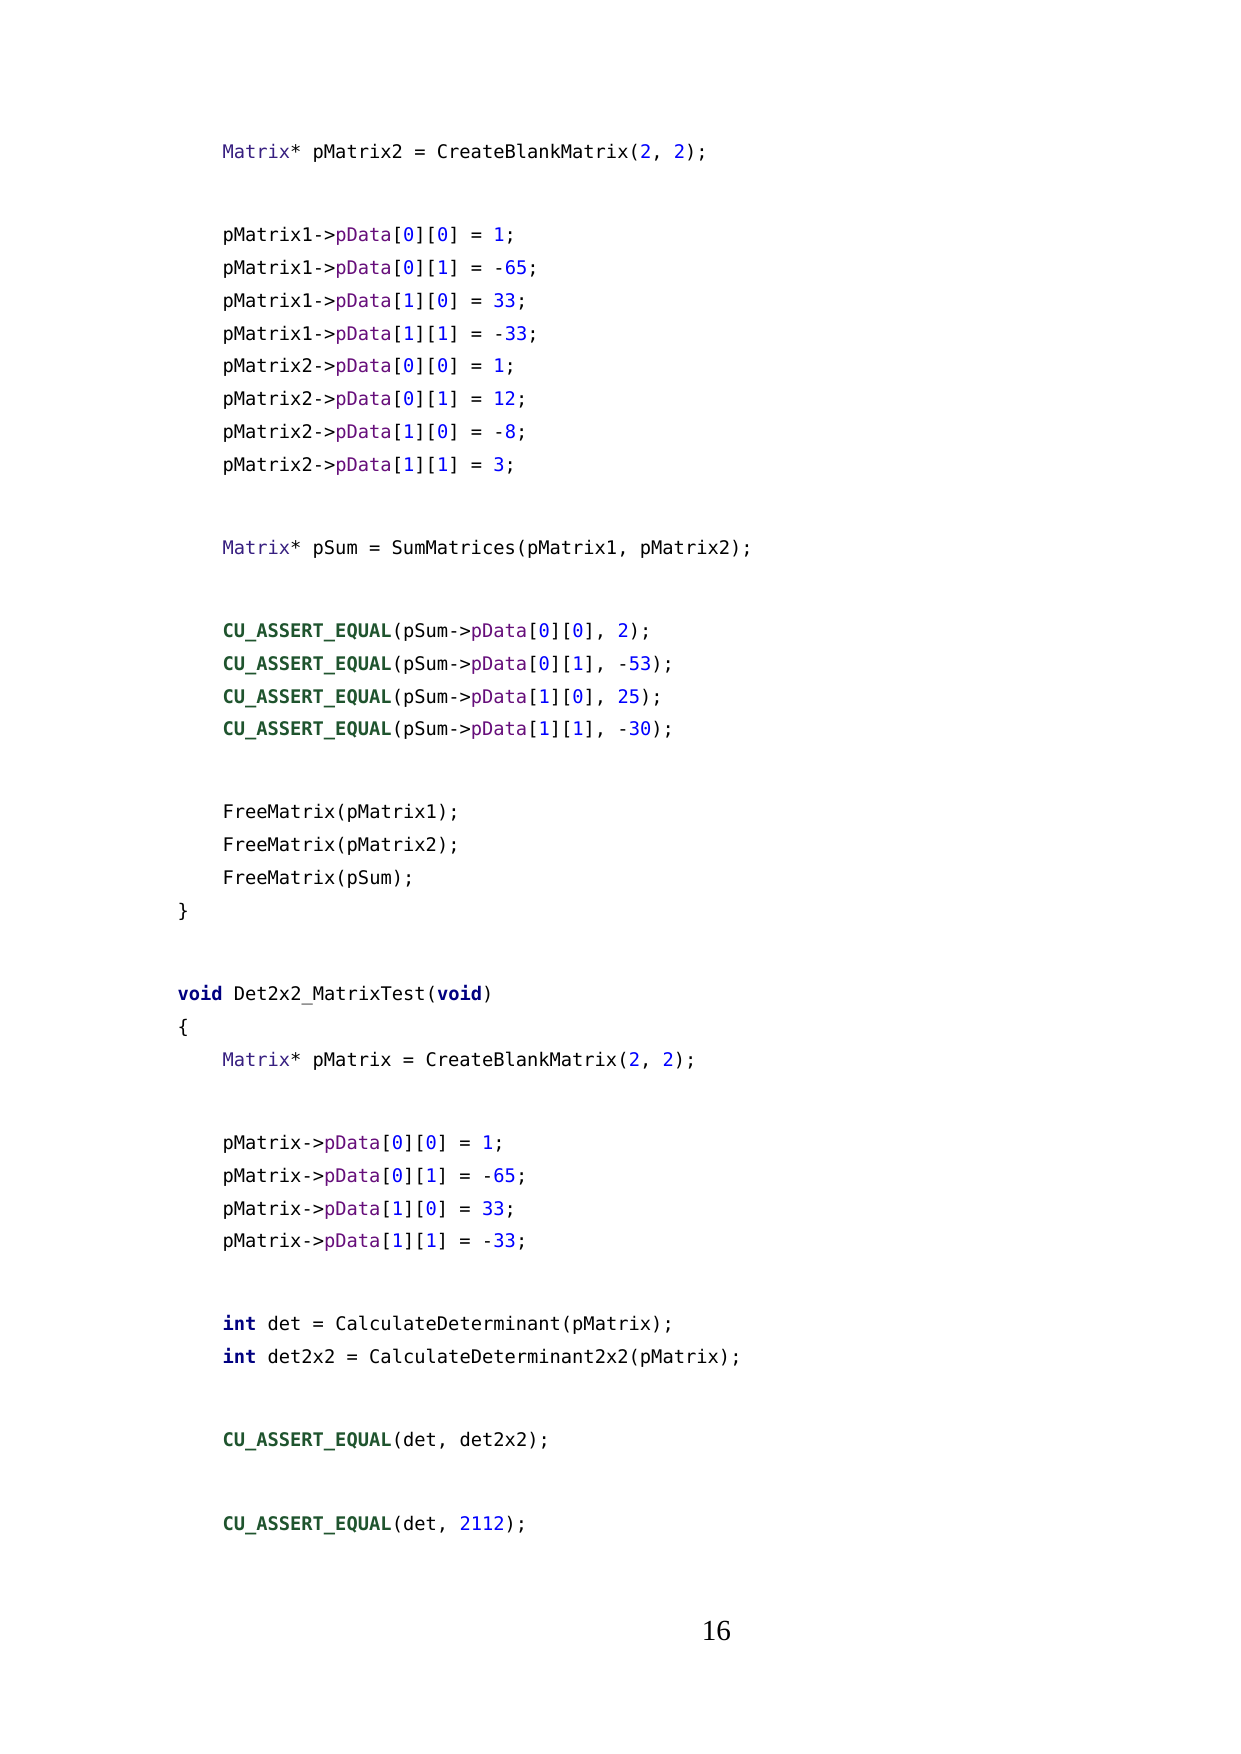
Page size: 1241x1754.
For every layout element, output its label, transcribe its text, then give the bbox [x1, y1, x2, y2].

text Matrix* pMatrix2 = CreateBlankMatrix(2, 2); pMatrix1->pData[0][0] = 1; pMatrix1->pData[0][1] = -65; pMatrix1->pData[1][0] = 33; pMatrix1->pData[1][1] = -33; pMatrix2->pData[0][0] = 1; pMatrix2->pData[0][1] = 12; pMatrix2->pData[1][0] = -8; pMatrix2->pData[1][1] = 3; Matrix* pSum = SumMatrices(pMatrix1, pMatrix2); CU_ASSERT_EQUAL(pSum->pData[0][0], 2); CU_ASSERT_EQUAL(pSum->pData[0][1], -53); CU_ASSERT_EQUAL(pSum->pData[1][0], 25); CU_ASSERT_EQUAL(pSum->pData[1][1], -30); FreeMatrix(pMatrix1); FreeMatrix(pMatrix2); FreeMatrix(pSum); } void Det2x2_MatrixTest(void) { Matrix* pMatrix = CreateBlankMatrix(2, 2); pMatrix->pData[0][0] = 1; pMatrix->pData[0][1] = -65; pMatrix->pData[1][0] = 33; pMatrix->pData[1][1] = -33; int det = CalculateDeterminant(pMatrix); int det2x2 = CalculateDeterminant2x2(pMatrix); CU_ASSERT_EQUAL(det, det2x2); CU_ASSERT_EQUAL(det, 2112); [177, 141, 1181, 1585]
